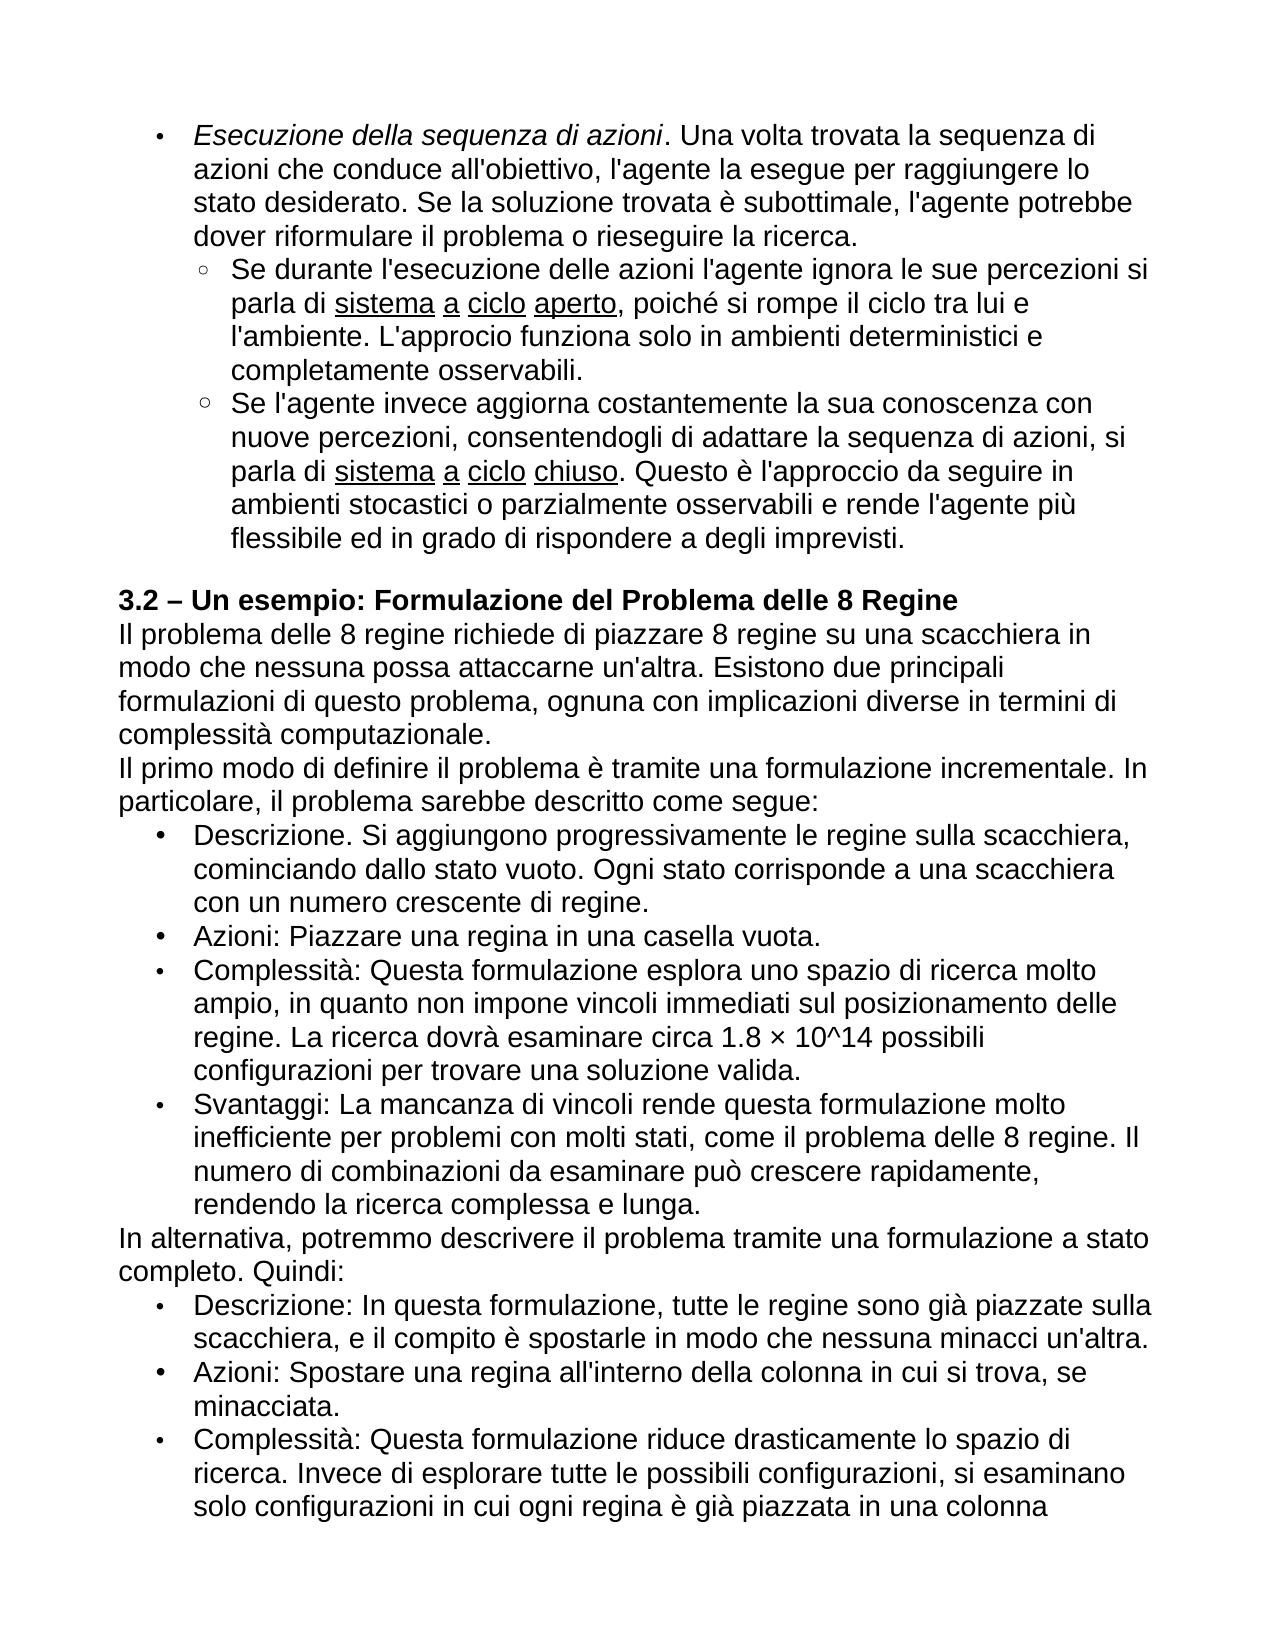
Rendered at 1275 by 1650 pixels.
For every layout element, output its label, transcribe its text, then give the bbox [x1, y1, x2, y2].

text Il problema delle 8 regine richiede di piazzare 8 regine su una scacchiera in modo che nessuna possa attaccarne un'altra. Esistono due principali formulazioni di questo problema, ognuna con implicazioni diverse in termini di complessità computazionale. [118, 617, 1157, 751]
list Descrizione. Si aggiungono progressivamente le regine sulla scacchiera, cominciando dallo stato vuoto. Ogni stato corrisponde a una scacchiera con un numero crescente di regine. [156, 818, 1157, 919]
list Svantaggi: La mancanza di vincoli rende questa formulazione molto inefficiente per problemi con molti stati, come il problema delle 8 regine. Il numero di combinazioni da esaminare può crescere rapidamente, rendendo la ricerca complessa e lunga. [156, 1087, 1157, 1221]
text Il primo modo di definire il problema è tramite una formulazione incrementale. In particolare, il problema sarebbe descritto come segue: [118, 751, 1157, 818]
list Descrizione: In questa formulazione, tutte le regine sono già piazzate sulla scacchiera, e il compito è spostarle in modo che nessuna minacci un'altra. [156, 1288, 1157, 1355]
list Esecuzione della sequenza di azioni. Una volta trovata la sequenza di azioni che conduce all'obiettivo, l'agente la esegue per raggiungere lo stato desiderato. Se la soluzione trovata è subottimale, l'agente potrebbe dover riformulare il problema o rieseguire la ricerca. [156, 118, 1157, 252]
text In alternativa, potremmo descrivere il problema tramite una formulazione a stato completo. Quindi: [118, 1221, 1157, 1288]
list Se l'agente invece aggiorna costantemente la sua conoscenza con nuove percezioni, consentendogli di adattare la sequenza di azioni, si parla di sistema a ciclo chiuso. Questo è l'approccio da seguire in ambienti stocastici o parzialmente osservabili e rende l'agente più flessibile ed in grado di rispondere a degli imprevisti. [193, 386, 1157, 554]
list Azioni: Piazzare una regina in una casella vuota. [156, 919, 1157, 952]
list Se durante l'esecuzione delle azioni l'agente ignora le sue percezioni si parla di sistema a ciclo aperto, poiché si rompe il ciclo tra lui e l'ambiente. L'approcio funziona solo in ambienti deterministici e completamente osservabili. [193, 252, 1157, 386]
text 3.2 – Un esempio: Formulazione del Problema delle 8 Regine [118, 583, 1157, 617]
list Complessità: Questa formulazione riduce drasticamente lo spazio di ricerca. Invece di esplorare tutte le possibili configurazioni, si esaminano solo configurazioni in cui ogni regina è già piazzata in una colonna [156, 1422, 1157, 1523]
list Complessità: Questa formulazione esplora uno spazio di ricerca molto ampio, in quanto non impone vincoli immediati sul posizionamento delle regine. La ricerca dovrà esaminare circa 1.8 × 10^14 possibili configurazioni per trovare una soluzione valida. [156, 952, 1157, 1087]
list Azioni: Spostare una regina all'interno della colonna in cui si trova, se minacciata. [156, 1355, 1157, 1422]
